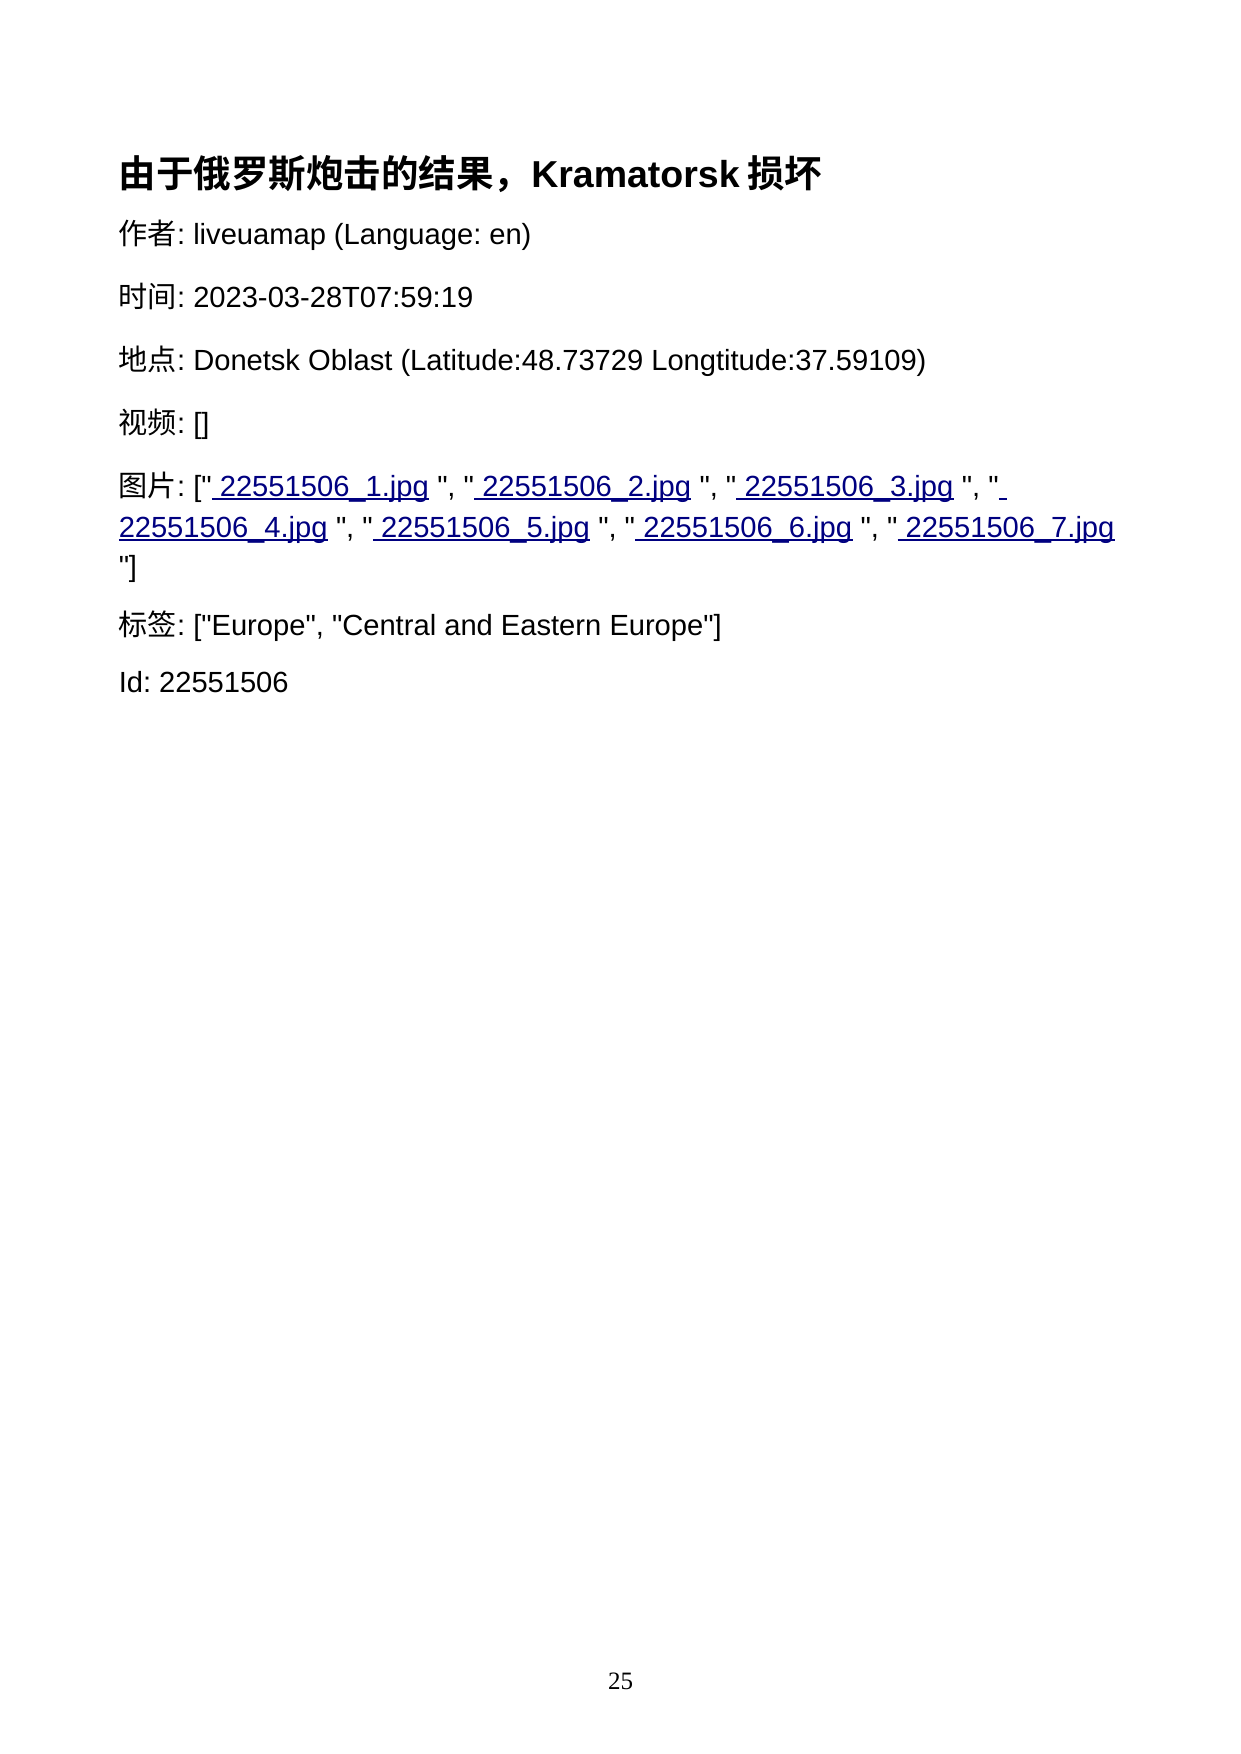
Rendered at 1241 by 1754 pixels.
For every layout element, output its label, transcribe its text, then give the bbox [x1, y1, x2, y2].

text 时间: 2023-03-28T07:59:19 [118, 273, 1122, 316]
text 作者: liveuamap (Language: en) [118, 210, 1122, 253]
text Id: 22551506 [118, 665, 1122, 698]
text 视频: [] [118, 400, 1122, 442]
text 地点: Donetsk Oblast (Latitude:48.73729 Longtitude:37.59109) [118, 337, 1122, 379]
text 标签: ["Europe", "Central and Eastern Europe"] [118, 602, 1122, 644]
text 图片: [" 22551506_1.jpg ", " 22551506_2.jpg ", " 22551506_3.jpg ", " 22551506_4.jpg ", " 22551506_5.jpg ", " 22551506_6.jpg ", " 22551506_7.jpg "] [118, 463, 1122, 582]
subtitle 由于俄罗斯炮击的结果，Kramatorsk损坏 [118, 143, 1122, 198]
